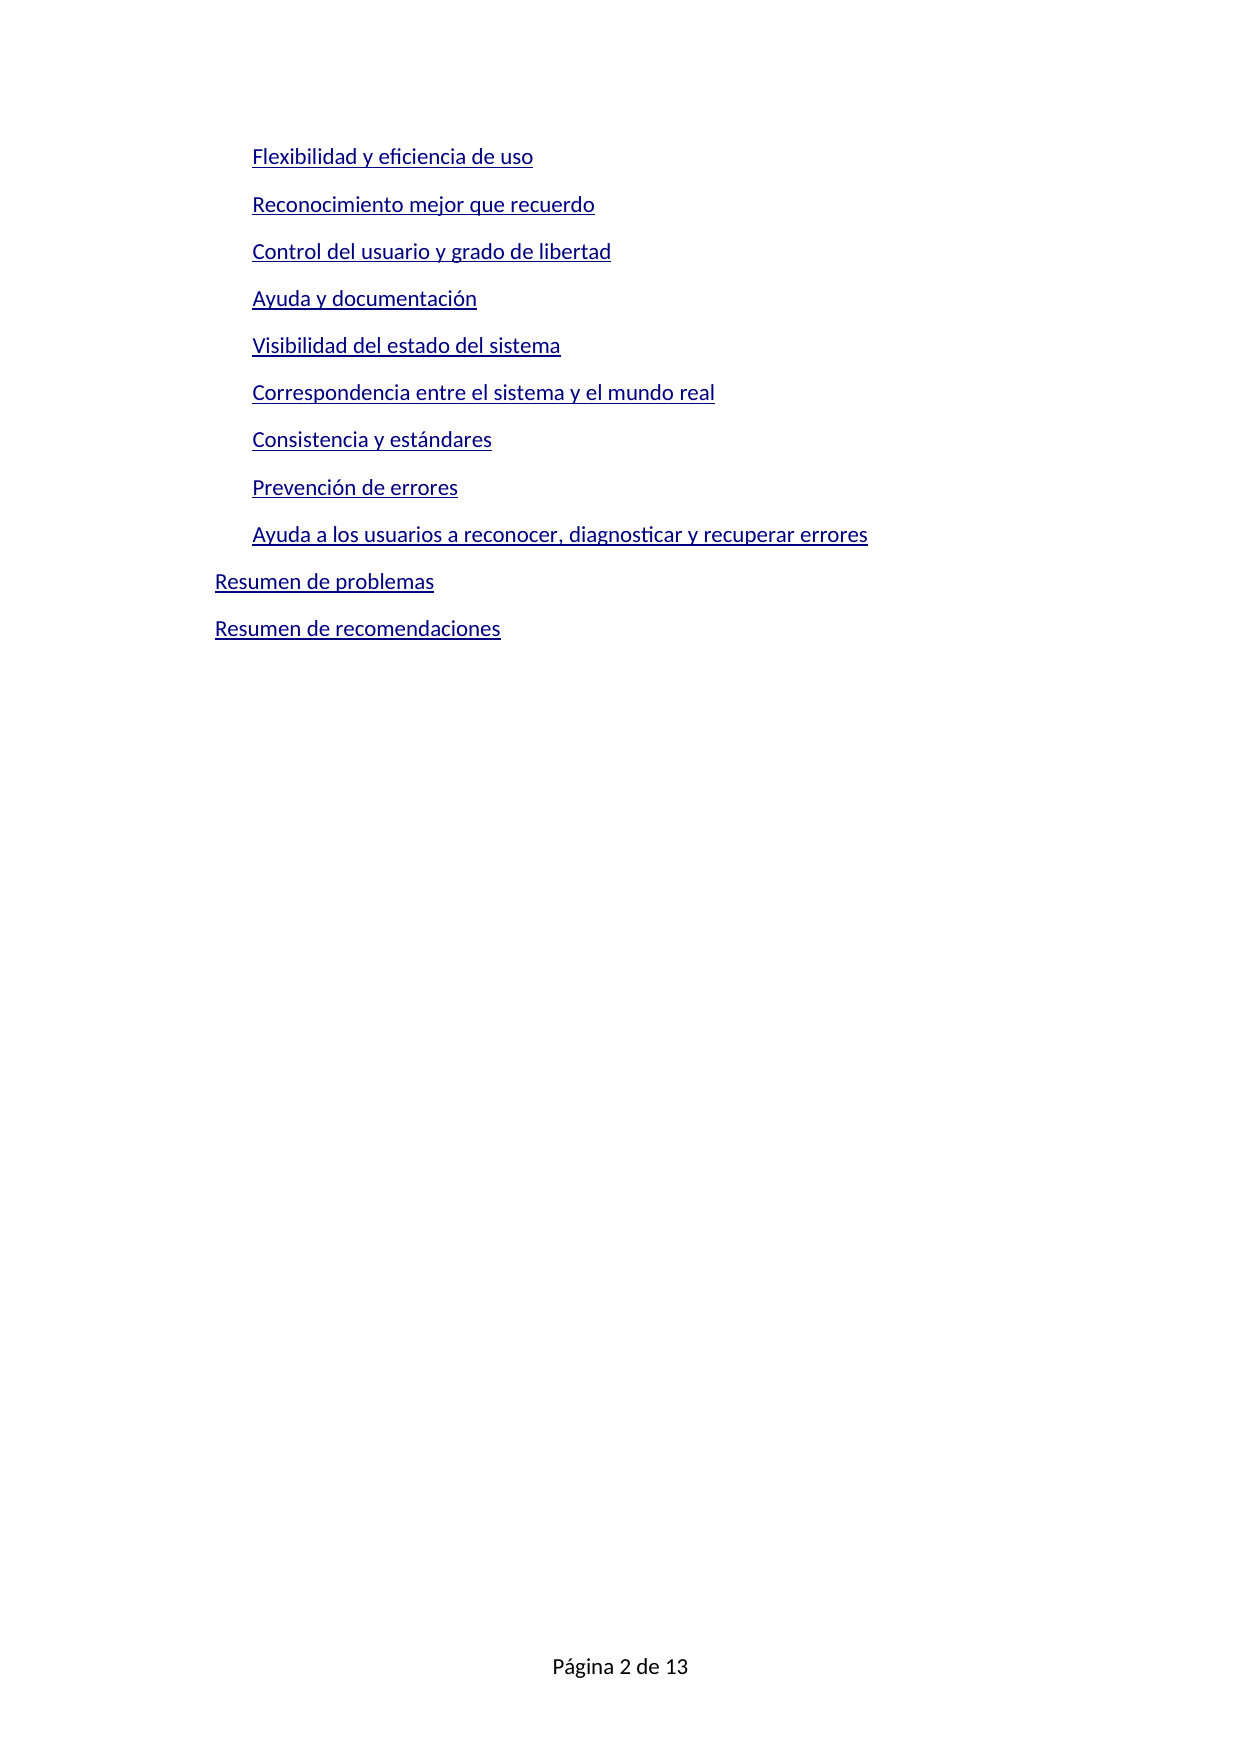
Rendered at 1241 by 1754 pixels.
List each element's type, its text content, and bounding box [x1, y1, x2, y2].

text Reconocimiento mejor que recuerdo [252, 195, 1063, 218]
text Flexibilidad y eficiencia de uso [252, 148, 1063, 171]
text Prevención de errores [252, 478, 1063, 501]
text Visibilidad del estado del sistema [252, 336, 1063, 359]
text Resumen de recomendaciones [215, 619, 1063, 642]
text Resumen de problemas [215, 572, 1063, 595]
text Ayuda a los usuarios a reconocer, diagnosticar y recuperar errores [252, 525, 1063, 548]
text Correspondencia entre el sistema y el mundo real [252, 383, 1063, 406]
text Ayuda y documentación [252, 289, 1063, 312]
text Consistencia y estándares [252, 431, 1063, 454]
text Control del usuario y grado de libertad [252, 242, 1063, 265]
